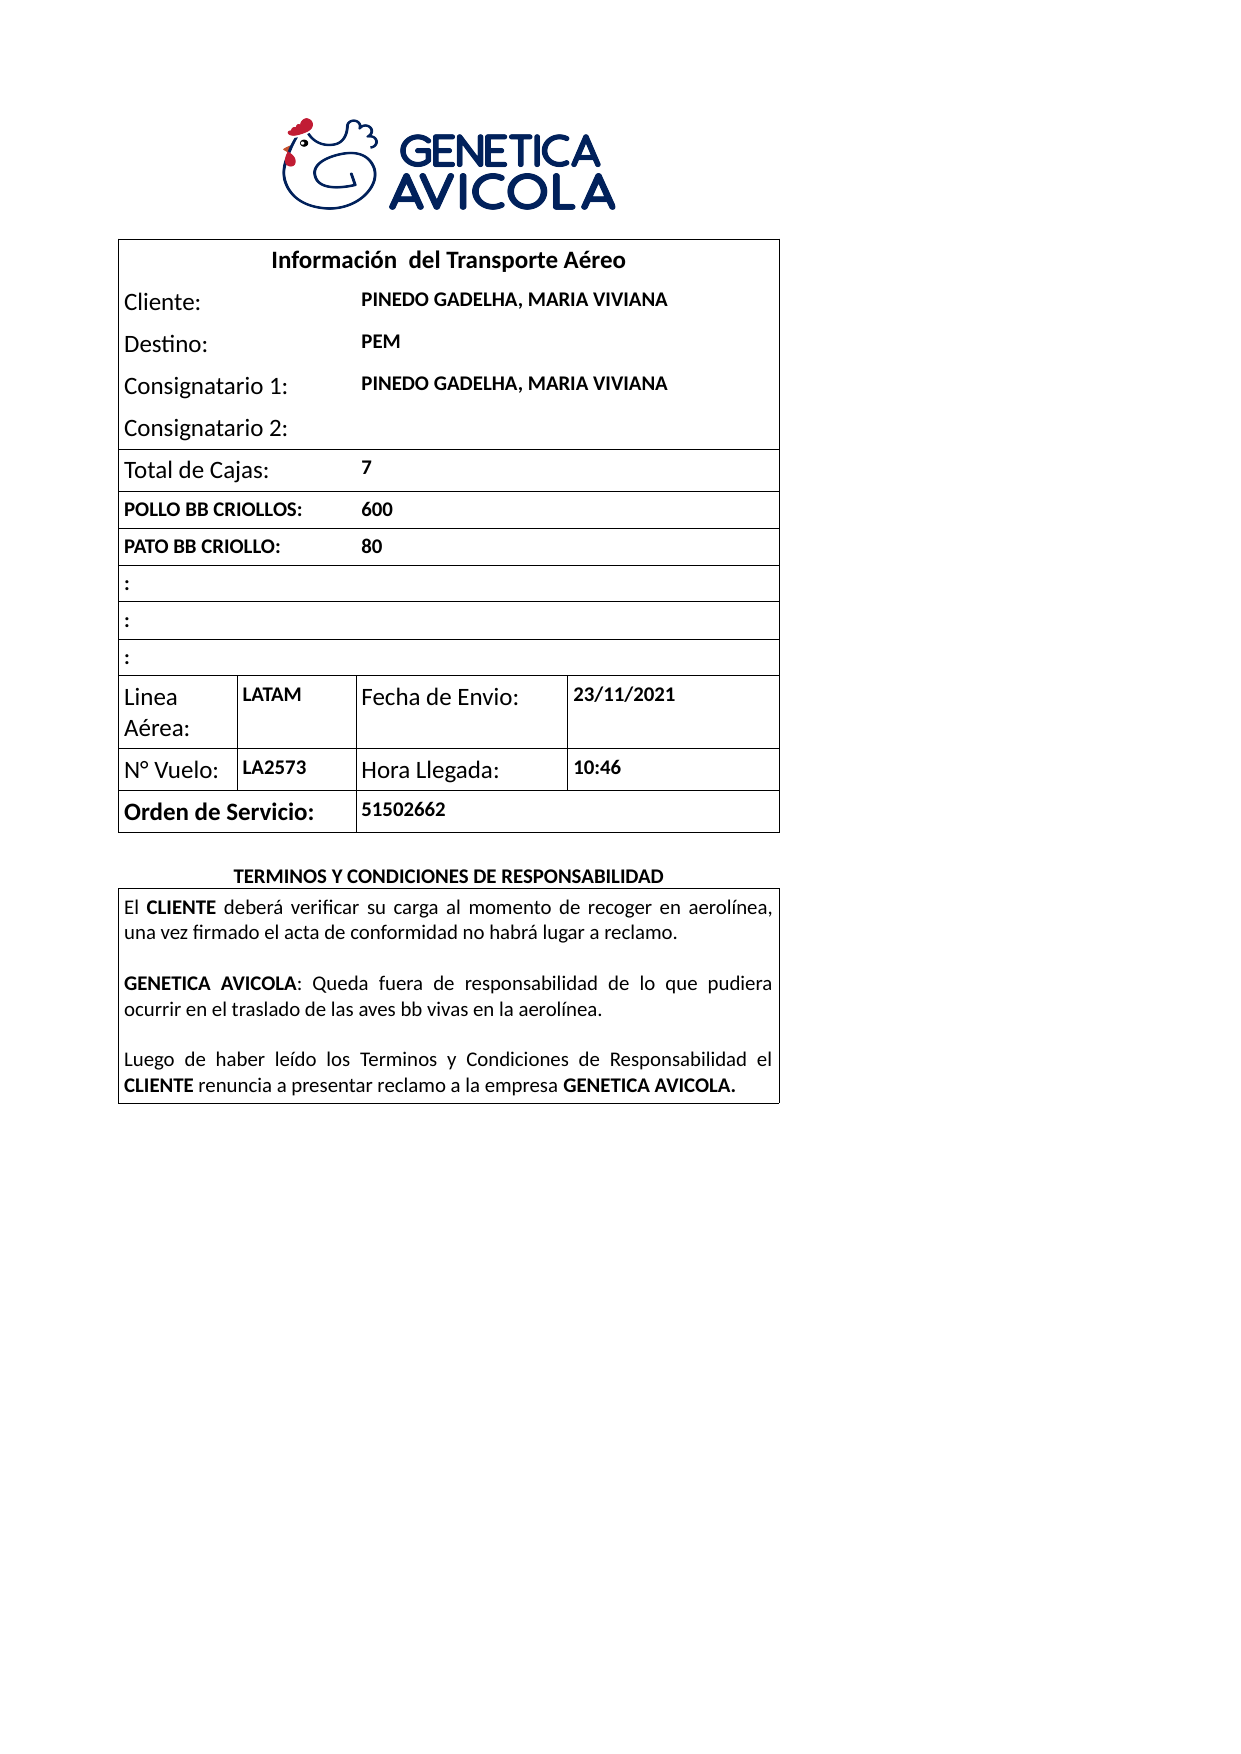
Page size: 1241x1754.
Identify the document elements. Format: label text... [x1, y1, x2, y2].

table_cell LA2573 [238, 749, 356, 790]
table_cell PINEDO GADELHA, MARIA VIVIANA [356, 281, 779, 322]
table_cell 600 [356, 492, 779, 527]
table_cell Hora Llegada: [357, 749, 567, 790]
table_cell LATAM [238, 676, 356, 748]
table_cell PATO BB CRIOLLO: [119, 529, 356, 564]
table_header Información del Transporte Aéreo [119, 240, 779, 281]
table_cell N° Vuelo: [119, 749, 237, 790]
table_cell POLLO BB CRIOLLOS: [119, 492, 356, 527]
table_cell 51502662 [357, 791, 779, 832]
picture [282, 118, 616, 210]
table_cell Fecha de Envio: [357, 676, 567, 748]
table_cell Orden de Servicio: [119, 791, 356, 832]
table_cell Cliente: [119, 281, 356, 322]
table_cell [356, 602, 779, 638]
table_cell El CLIENTE deberá verificar su carga al momento de recoger en aerolínea, una vez firmado el acta de conformidad no habrá lugar a reclamo. GENETICA AVICOLA: Queda fuera de responsabilidad de lo que pudiera ocurrir en el traslado de las aves bb vivas en la aerolínea. Luego de haber leído los Terminos y Condiciones de Responsabilidad el CLIENTE renuncia a presentar reclamo a la empresa GENETICA AVICOLA. [119, 889, 779, 1103]
table_cell [356, 566, 779, 601]
table_cell : [119, 566, 356, 601]
table_cell Destino: [119, 323, 356, 364]
table_cell PEM [356, 323, 779, 364]
table_cell 80 [356, 529, 779, 564]
table_cell [356, 640, 779, 675]
table_cell Linea Aérea: [119, 676, 237, 748]
table_cell 10:46 [568, 749, 779, 790]
table_cell Total de Cajas: [119, 450, 356, 491]
table_cell : [119, 602, 356, 638]
table_cell Consignatario 1: [119, 365, 356, 406]
table_cell PINEDO GADELHA, MARIA VIVIANA [356, 365, 779, 406]
table_cell 7 [356, 450, 779, 491]
table_cell : [119, 640, 356, 675]
table_cell Consignatario 2: [119, 406, 356, 448]
table_cell [356, 406, 779, 448]
table_cell TERMINOS Y CONDICIONES DE RESPONSABILIDAD [118, 833, 779, 888]
table_cell 23/11/2021 [568, 676, 779, 748]
